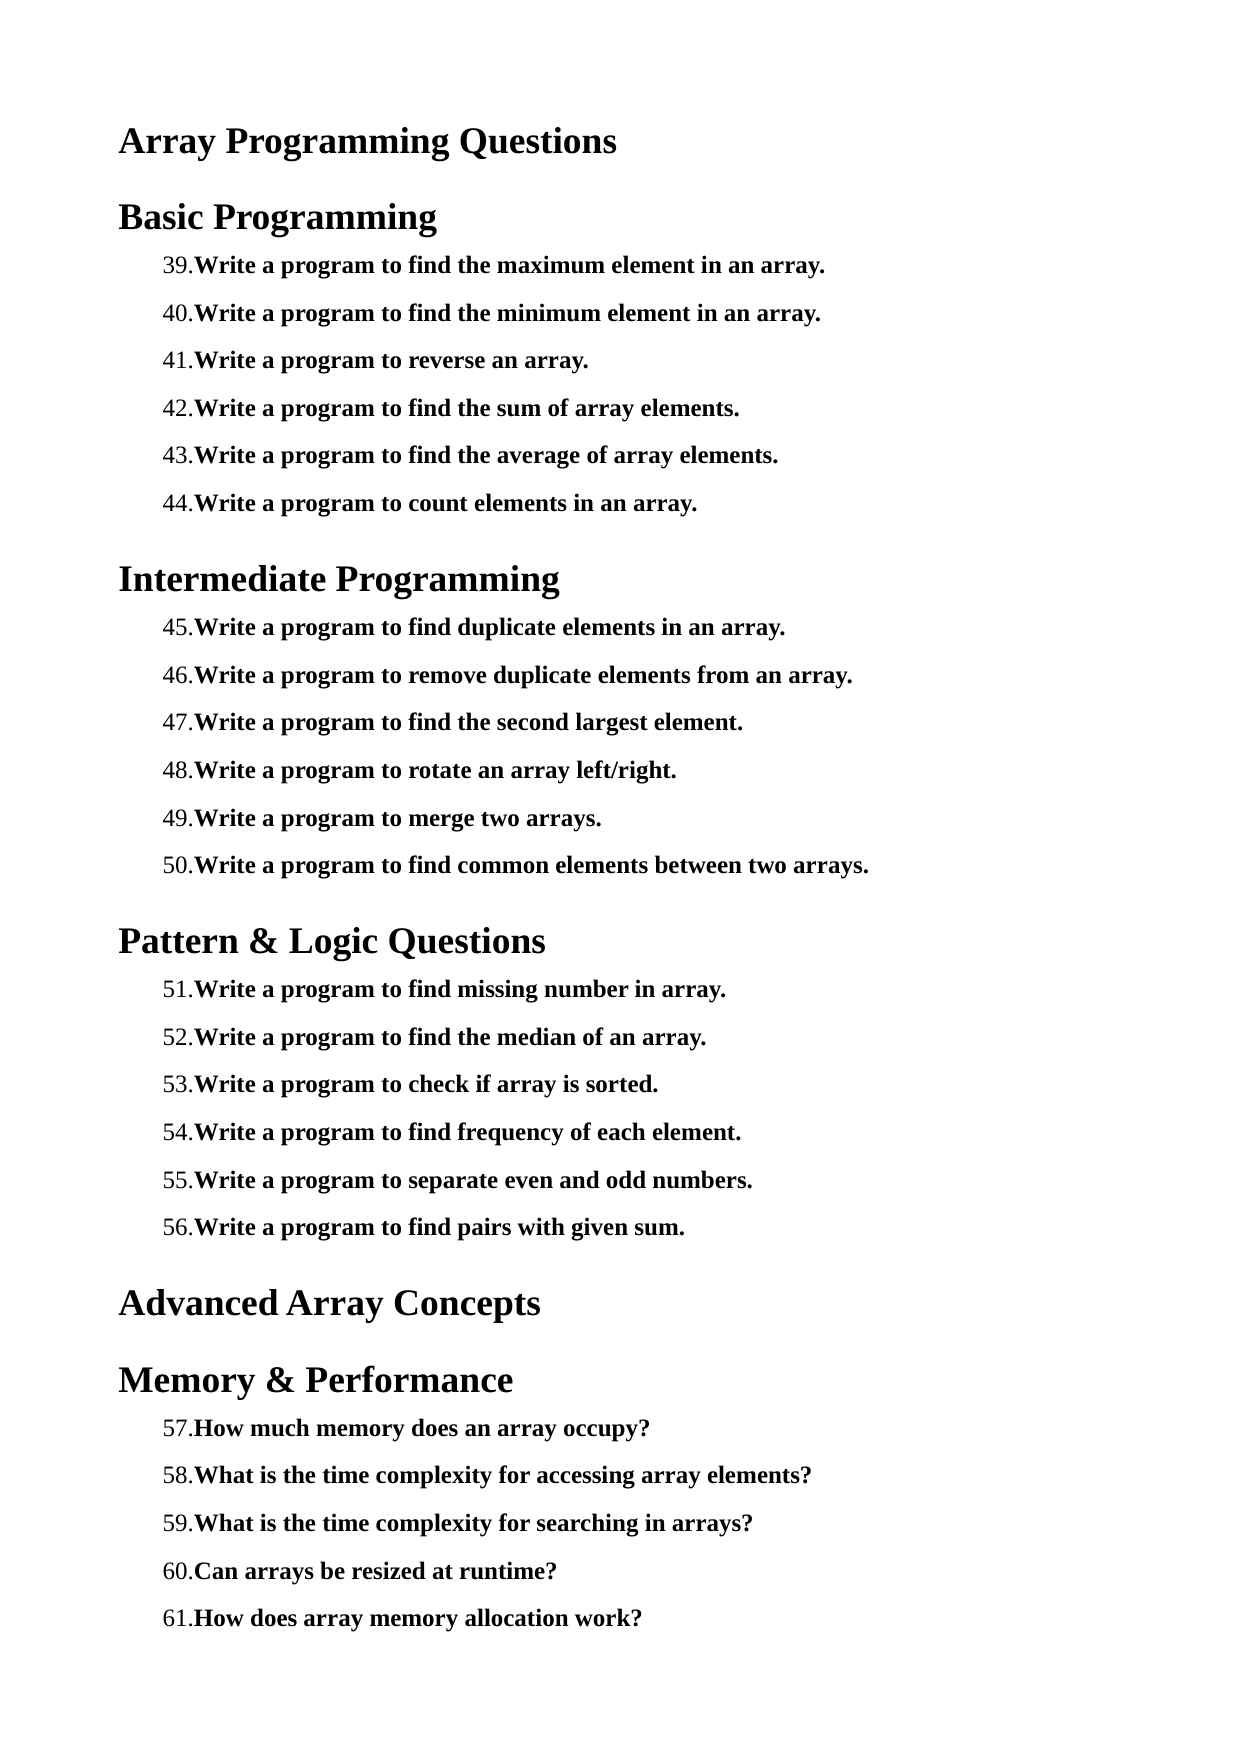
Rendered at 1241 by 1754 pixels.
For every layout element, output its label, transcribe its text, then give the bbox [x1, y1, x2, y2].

subtitle Basic Programming [118, 194, 1122, 238]
list Write a program to remove duplicate elements from an array. [162, 660, 1122, 689]
list Write a program to find pairs with given sum. [162, 1212, 1122, 1241]
list How much memory does an array occupy? [162, 1413, 1122, 1442]
list What is the time complexity for searching in arrays? [162, 1508, 1122, 1537]
subtitle Pattern & Logic Questions [118, 919, 1122, 962]
list Can arrays be resized at runtime? [162, 1556, 1122, 1584]
subtitle Advanced Array Concepts [118, 1281, 1122, 1324]
subtitle Array Programming Questions [118, 118, 1122, 161]
subtitle Memory & Performance [118, 1357, 1122, 1400]
list What is the time complexity for accessing array elements? [162, 1461, 1122, 1489]
list Write a program to find duplicate elements in an array. [162, 612, 1122, 641]
list Write a program to find the average of array elements. [162, 441, 1122, 469]
list Write a program to find the minimum element in an array. [162, 298, 1122, 327]
list Write a program to reverse an array. [162, 345, 1122, 374]
list Write a program to separate even and odd numbers. [162, 1165, 1122, 1193]
list Write a program to rotate an array left/right. [162, 755, 1122, 784]
list Write a program to find common elements between two arrays. [162, 850, 1122, 879]
list How does array memory allocation work? [162, 1603, 1122, 1632]
list Write a program to find the second largest element. [162, 707, 1122, 736]
list Write a program to merge two arrays. [162, 803, 1122, 831]
list Write a program to find missing number in array. [162, 974, 1122, 1003]
list Write a program to find the median of an array. [162, 1022, 1122, 1051]
list Write a program to count elements in an array. [162, 488, 1122, 517]
list Write a program to find frequency of each element. [162, 1117, 1122, 1146]
subtitle Intermediate Programming [118, 557, 1122, 600]
list Write a program to check if array is sorted. [162, 1069, 1122, 1098]
list Write a program to find the maximum element in an array. [162, 250, 1122, 279]
list Write a program to find the sum of array elements. [162, 393, 1122, 422]
